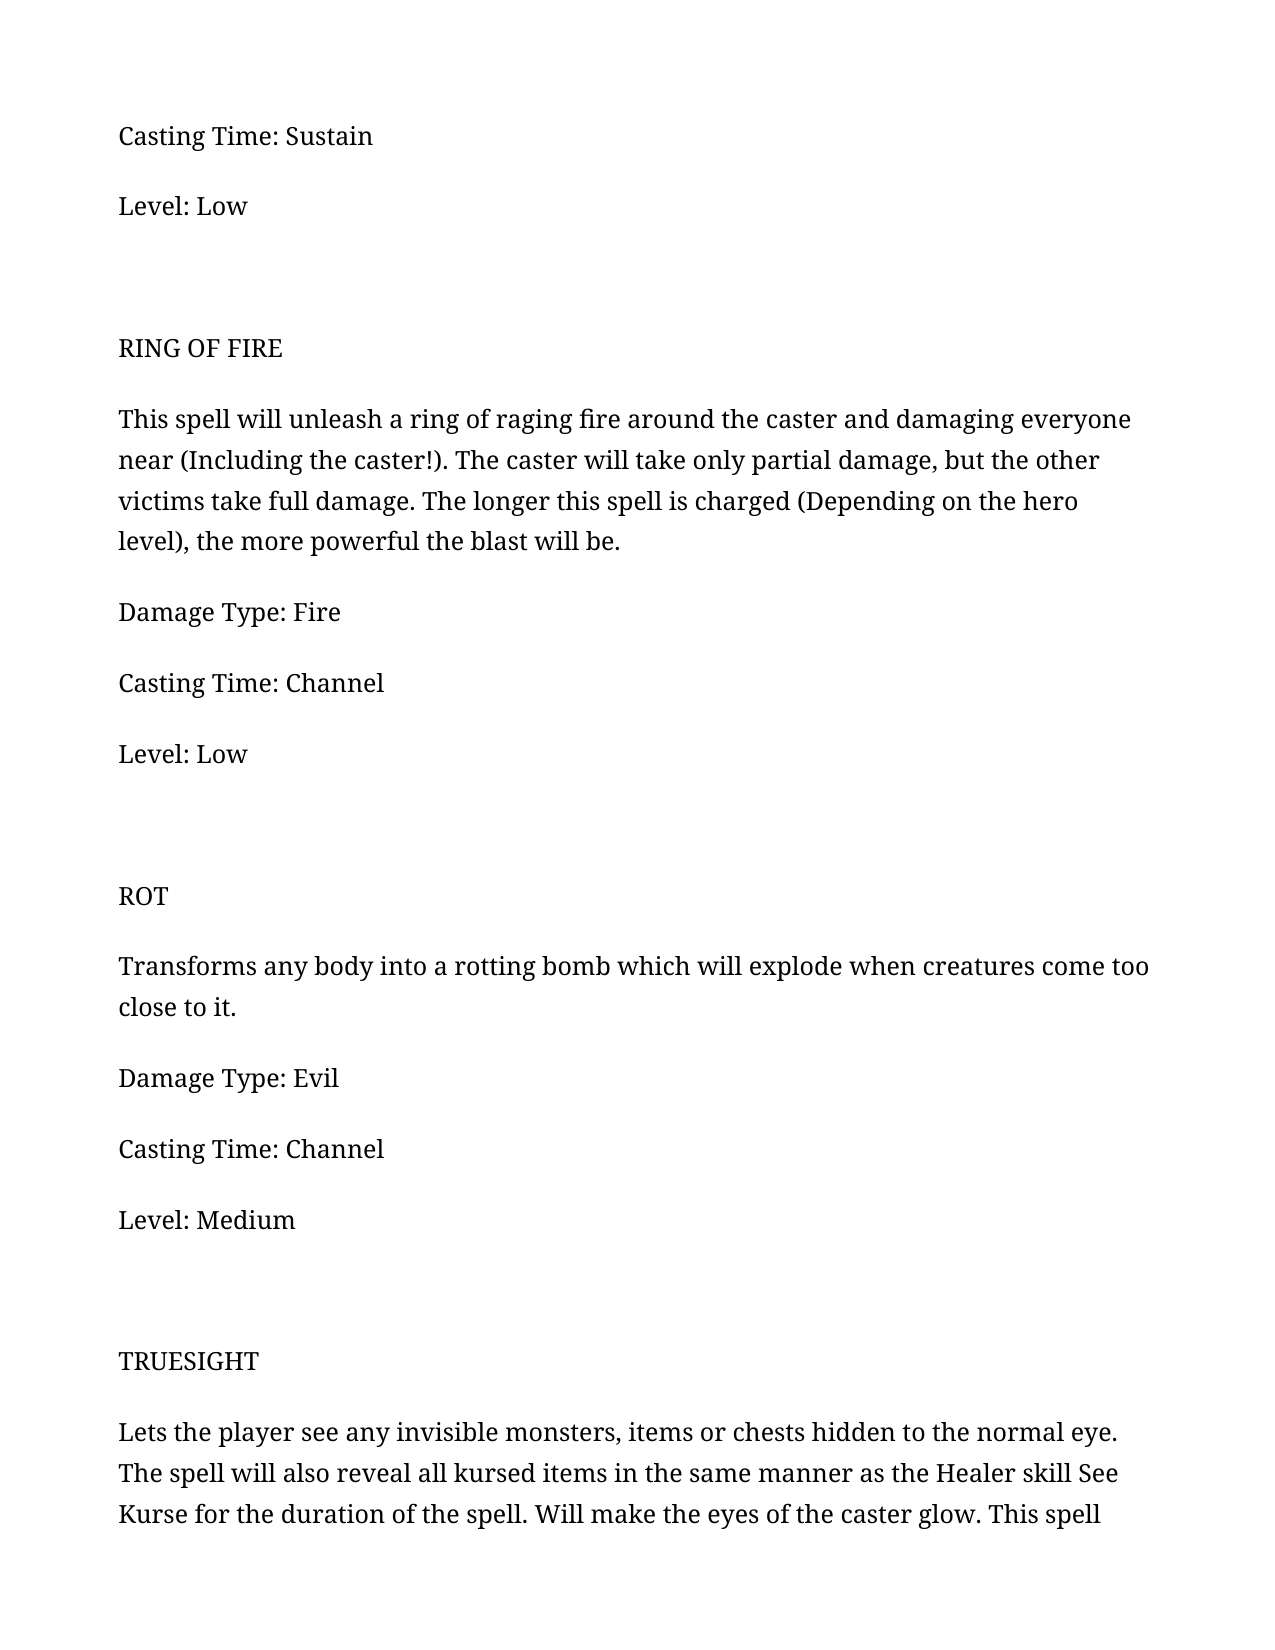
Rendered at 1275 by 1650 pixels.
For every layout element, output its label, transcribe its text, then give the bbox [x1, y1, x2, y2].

text Level: Medium [118, 1202, 1157, 1236]
text Level: Low [118, 189, 1157, 223]
text Transforms any body into a rotting bomb which will explode when creatures come too close to it. [118, 949, 1157, 1024]
text This spell will unleash a ring of raging fire around the caster and damaging everyone near (Including the caster!). The caster will take only partial damage, but the other victims take full damage. The longer this spell is charged (Depending on the hero level), the more powerful the blast will be. [118, 401, 1157, 558]
text ROT [118, 878, 1157, 912]
text Damage Type: Evil [118, 1061, 1157, 1095]
text Casting Time: Channel [118, 666, 1157, 700]
text RING OF FIRE [118, 331, 1157, 365]
text Lets the player see any invisible monsters, items or chests hidden to the normal eye. The spell will also reveal all kursed items in the same manner as the Healer skill See Kurse for the duration of the spell. Will make the eyes of the caster glow. This spell [118, 1415, 1157, 1531]
text Level: Low [118, 736, 1157, 771]
text TRUESIGHT [118, 1344, 1157, 1378]
text Casting Time: Sustain [118, 118, 1157, 152]
text Damage Type: Fire [118, 595, 1157, 629]
text Casting Time: Channel [118, 1131, 1157, 1166]
